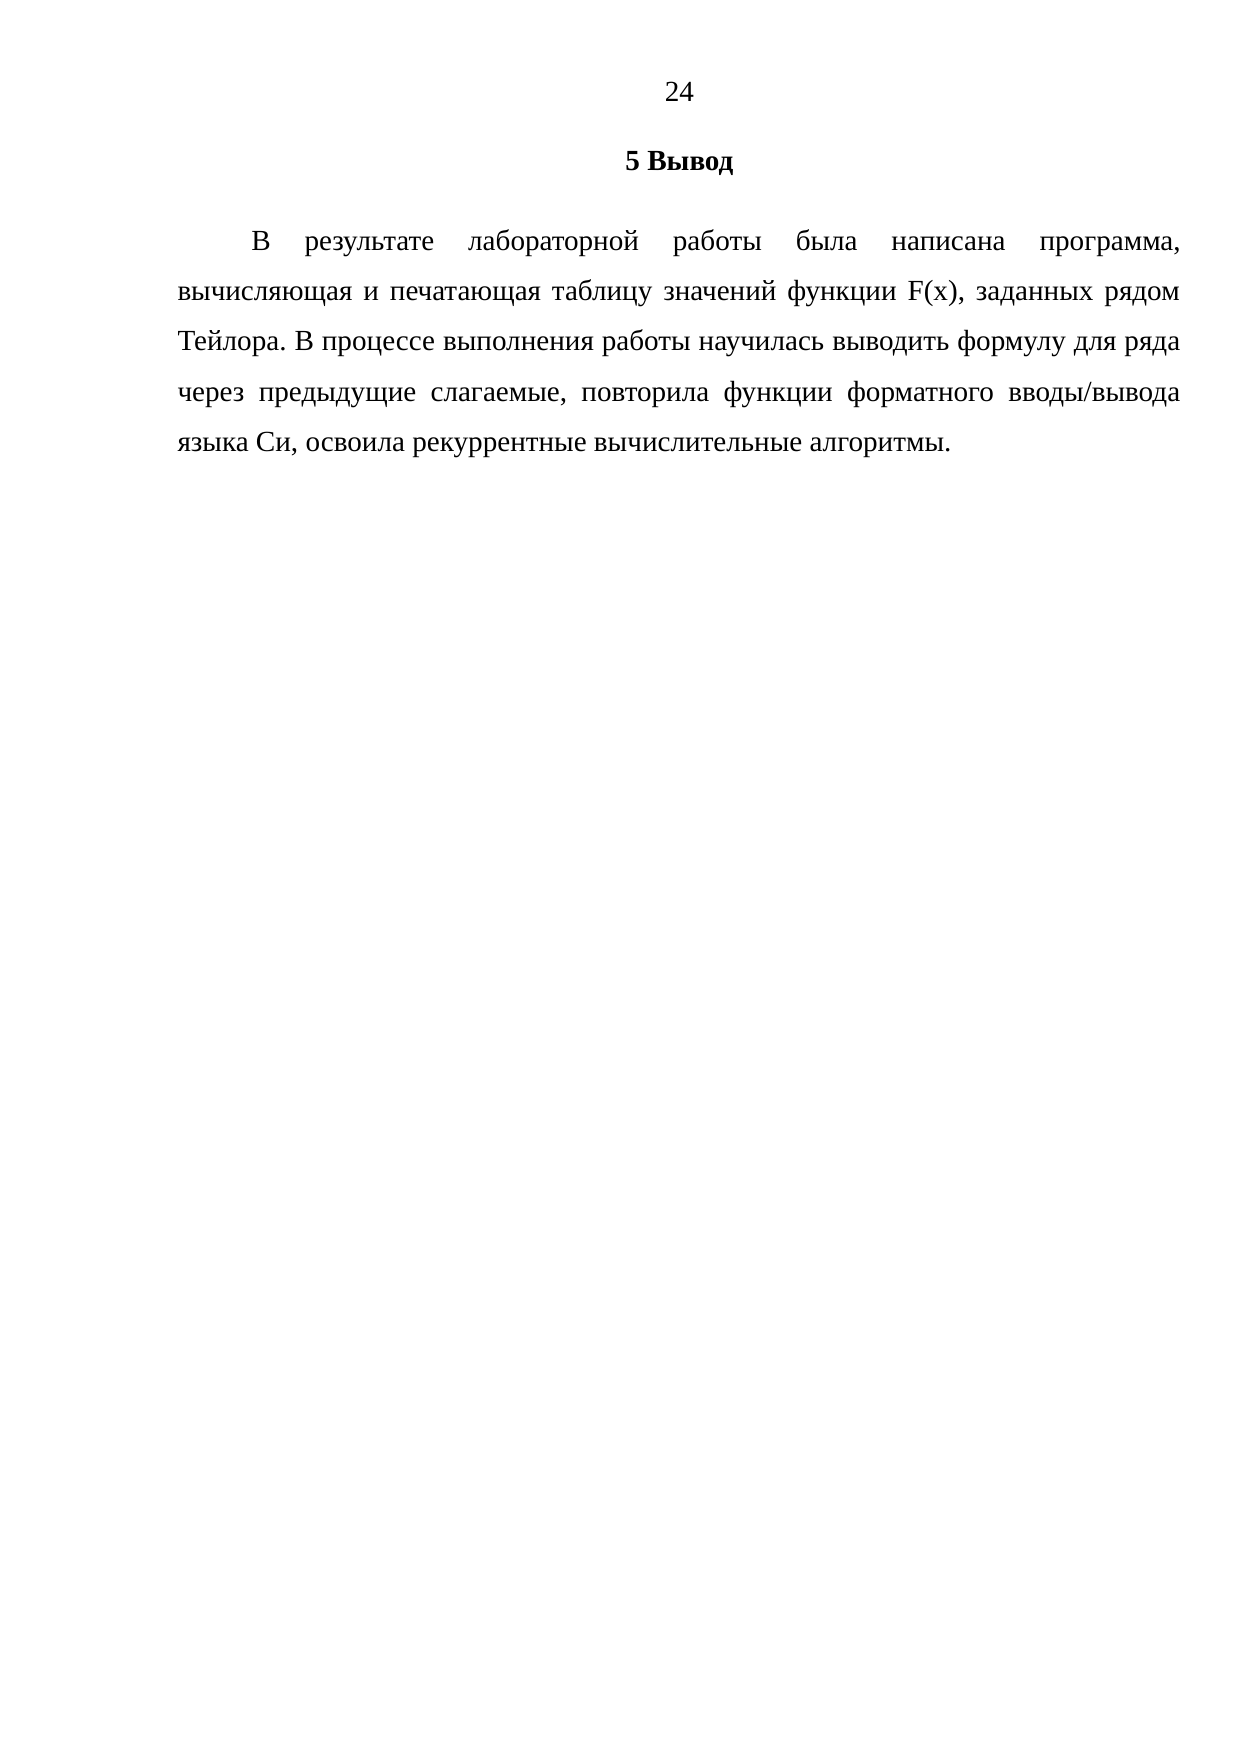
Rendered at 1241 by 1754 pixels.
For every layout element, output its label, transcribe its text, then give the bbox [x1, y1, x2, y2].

text В результате лабораторной работы была написана программа, вычисляющая и печатающая таблицу значений функции F(x), заданных рядом Тейлора. В процессе выполнения работы научилась выводить формулу для ряда через предыдущие слагаемые, повторила функции форматного вводы/вывода языка Си, освоила рекуррентные вычислительные алгоритмы. [177, 223, 1181, 457]
subtitle 5 Вывод [177, 143, 1181, 177]
